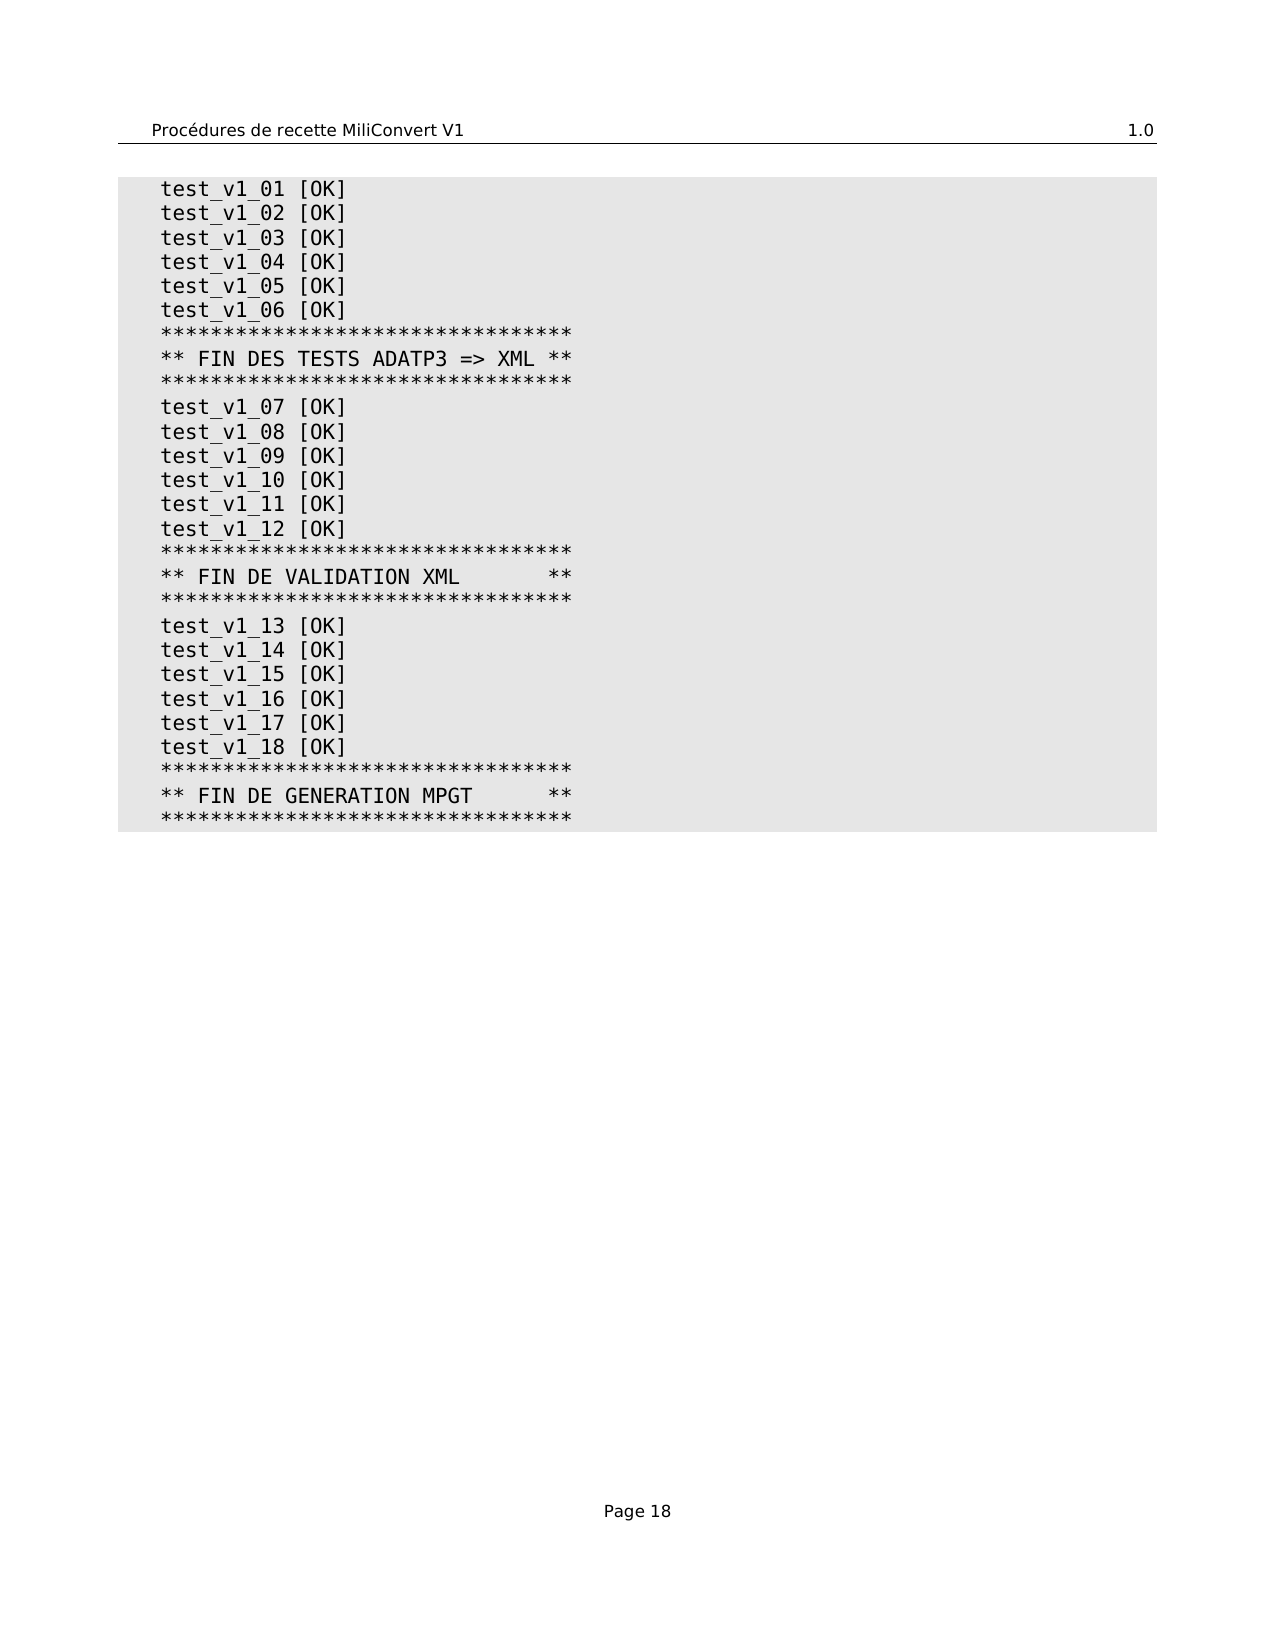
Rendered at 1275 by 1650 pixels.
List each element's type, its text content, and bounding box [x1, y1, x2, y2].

text test_v1_06 [OK] [118, 298, 1157, 323]
text test_v1_15 [OK] [118, 662, 1157, 687]
text ** FIN DE GENERATION MPGT ** [118, 784, 1157, 808]
text ** FIN DES TESTS ADATP3 => XML ** [118, 347, 1157, 371]
text test_v1_08 [OK] [118, 420, 1157, 444]
text ********************************* [118, 541, 1157, 565]
text test_v1_10 [OK] [118, 468, 1157, 493]
text test_v1_01 [OK] [118, 177, 1157, 201]
text test_v1_04 [OK] [118, 250, 1157, 274]
text ** FIN DE VALIDATION XML ** [118, 565, 1157, 590]
text test_v1_02 [OK] [118, 201, 1157, 226]
text ********************************* [118, 808, 1157, 832]
text test_v1_13 [OK] [118, 614, 1157, 638]
text test_v1_18 [OK] [118, 735, 1157, 759]
text test_v1_16 [OK] [118, 687, 1157, 711]
text ********************************* [118, 371, 1157, 396]
text test_v1_14 [OK] [118, 638, 1157, 662]
text ********************************* [118, 590, 1157, 614]
text test_v1_09 [OK] [118, 444, 1157, 468]
text test_v1_17 [OK] [118, 711, 1157, 735]
text test_v1_03 [OK] [118, 226, 1157, 250]
text test_v1_11 [OK] [118, 493, 1157, 517]
text test_v1_07 [OK] [118, 396, 1157, 420]
text ********************************* [118, 323, 1157, 347]
text test_v1_12 [OK] [118, 517, 1157, 541]
text test_v1_05 [OK] [118, 274, 1157, 298]
text ********************************* [118, 759, 1157, 784]
